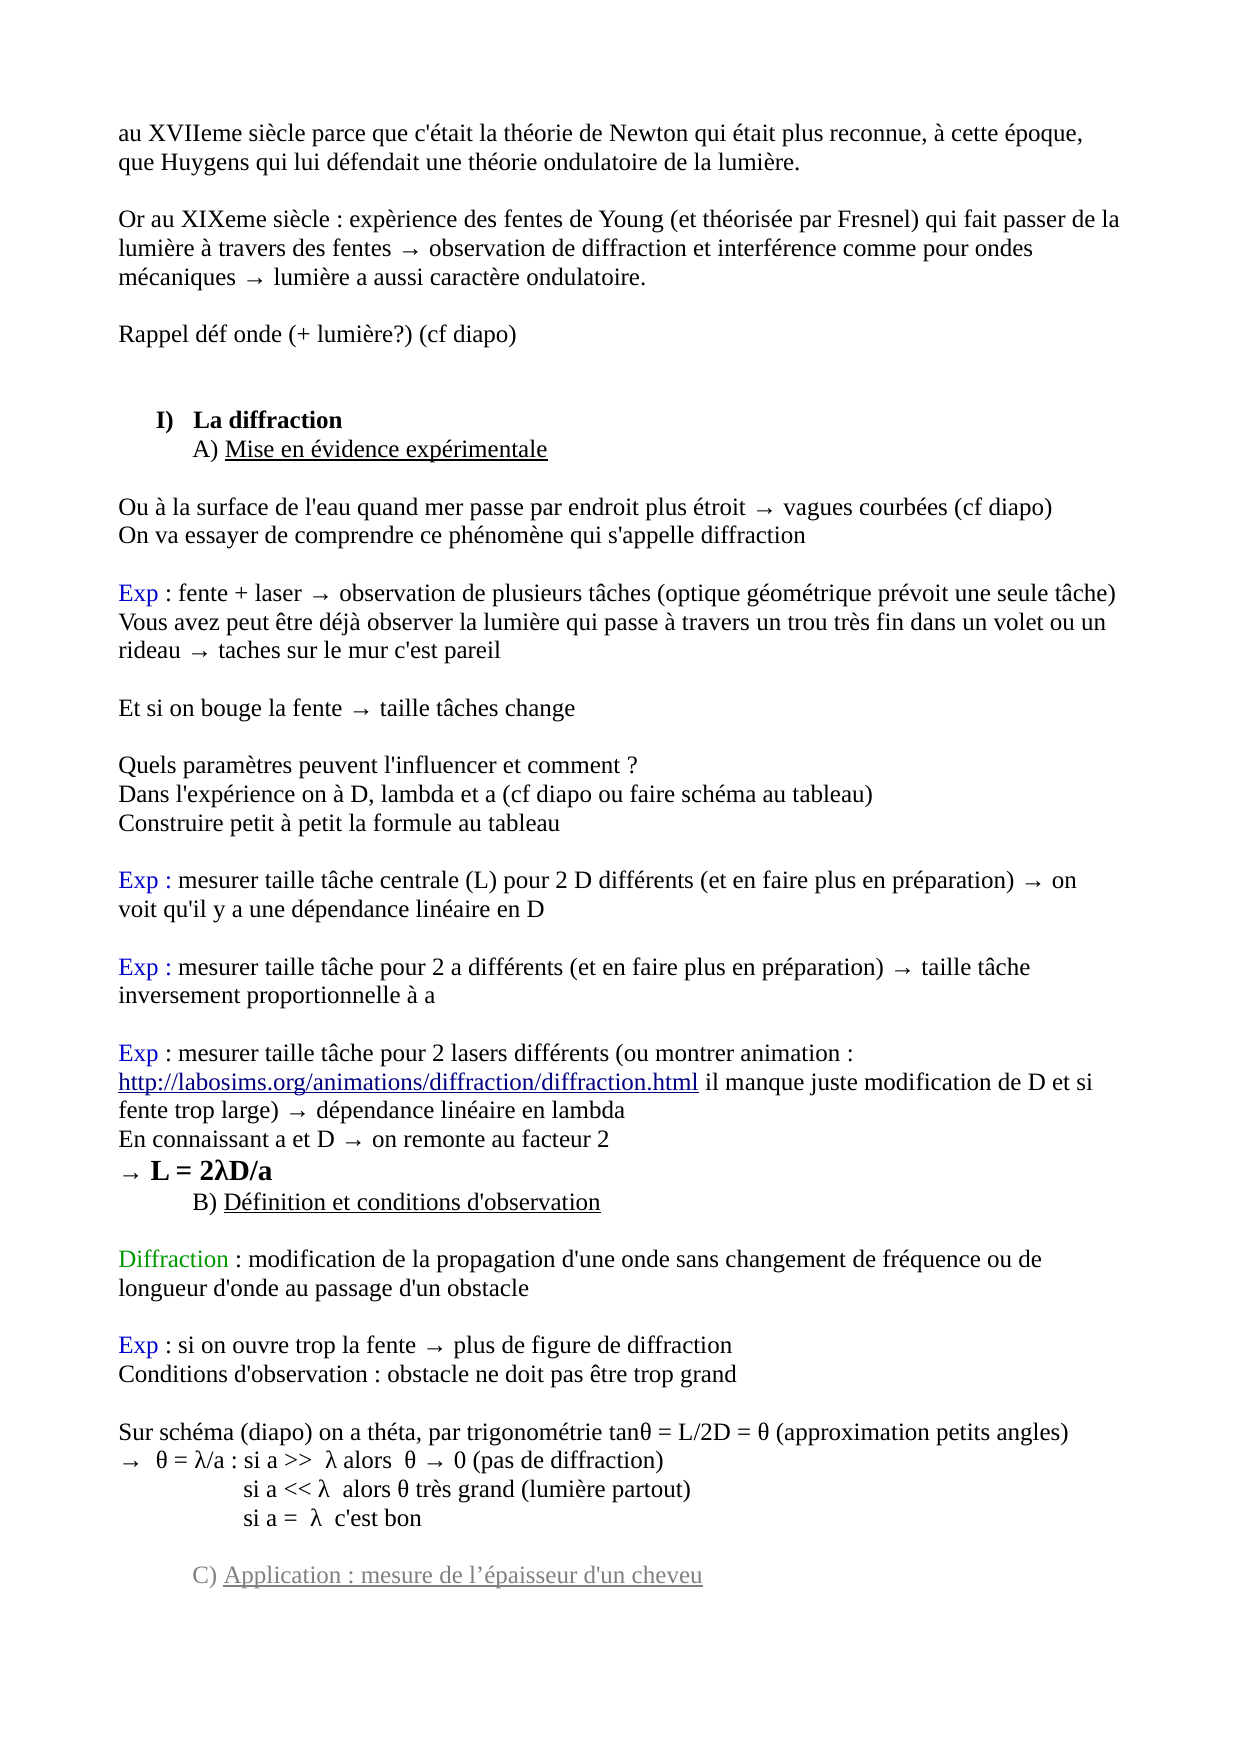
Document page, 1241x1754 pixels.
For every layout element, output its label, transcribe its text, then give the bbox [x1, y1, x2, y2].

text Quels paramètres peuvent l'influencer et comment ? [118, 751, 1122, 779]
text Exp : fente + laser → observation de plusieurs tâches (optique géométrique prévoit une seule tâche) Vous avez peut être déjà observer la lumière qui passe à travers un trou très fin dans un volet ou un rideau → taches sur le mur c'est pareil [118, 578, 1122, 664]
text → θ = λ/a : si a >> λ alors θ → 0 (pas de diffraction) [118, 1445, 1122, 1474]
text En connaissant a et D → on remonte au facteur 2 [118, 1124, 1122, 1153]
text Construire petit à petit la formule au tableau [118, 808, 1122, 837]
text Exp : mesurer taille tâche pour 2 lasers différents (ou montrer animation : http://labosims.org/animations/diffraction/diffraction.html il manque juste modification de D et si fente trop large) → dépendance linéaire en lambda [118, 1038, 1122, 1124]
text On va essayer de comprendre ce phénomène qui s'appelle diffraction [118, 521, 1122, 549]
text B) Définition et conditions d'observation [118, 1187, 1122, 1215]
text Dans l'expérience on à D, lambda et a (cf diapo ou faire schéma au tableau) [118, 779, 1122, 808]
text Conditions d'observation : obstacle ne doit pas être trop grand [118, 1359, 1122, 1388]
text si a = λ c'est bon [118, 1503, 1122, 1532]
text Diffraction : modification de la propagation d'une onde sans changement de fréquence ou de longueur d'onde au passage d'un obstacle [118, 1244, 1122, 1302]
text Ou à la surface de l'eau quand mer passe par endroit plus étroit → vagues courbées (cf diapo) [118, 492, 1122, 521]
text → L = 2λD/a [118, 1153, 1122, 1187]
text Exp : si on ouvre trop la fente → plus de figure de diffraction [118, 1330, 1122, 1359]
text Exp : mesurer taille tâche centrale (L) pour 2 D différents (et en faire plus en préparation) → on voit qu'il y a une dépendance linéaire en D [118, 866, 1122, 923]
text Rappel déf onde (+ lumière?) (cf diapo) [118, 319, 1122, 348]
list La diffraction [156, 406, 1122, 434]
text A) Mise en évidence expérimentale [118, 434, 1122, 463]
text au XVIIeme siècle parce que c'était la théorie de Newton qui était plus reconnue, à cette époque, que Huygens qui lui défendait une théorie ondulatoire de la lumière. [118, 118, 1122, 176]
text Exp : mesurer taille tâche pour 2 a différents (et en faire plus en préparation) → taille tâche inversement proportionnelle à a [118, 952, 1122, 1009]
text Sur schéma (diapo) on a théta, par trigonométrie tanθ = L/2D = θ (approximation petits angles) [118, 1417, 1122, 1445]
text C) Application : mesure de l’épaisseur d'un cheveu [118, 1560, 1122, 1589]
text Or au XIXeme siècle : expèrience des fentes de Young (et théorisée par Fresnel) qui fait passer de la lumière à travers des fentes → observation de diffraction et interférence comme pour ondes mécaniques → lumière a aussi caractère ondulatoire. [118, 204, 1122, 291]
text si a << λ alors θ très grand (lumière partout) [118, 1474, 1122, 1503]
text Et si on bouge la fente → taille tâches change [118, 693, 1122, 722]
